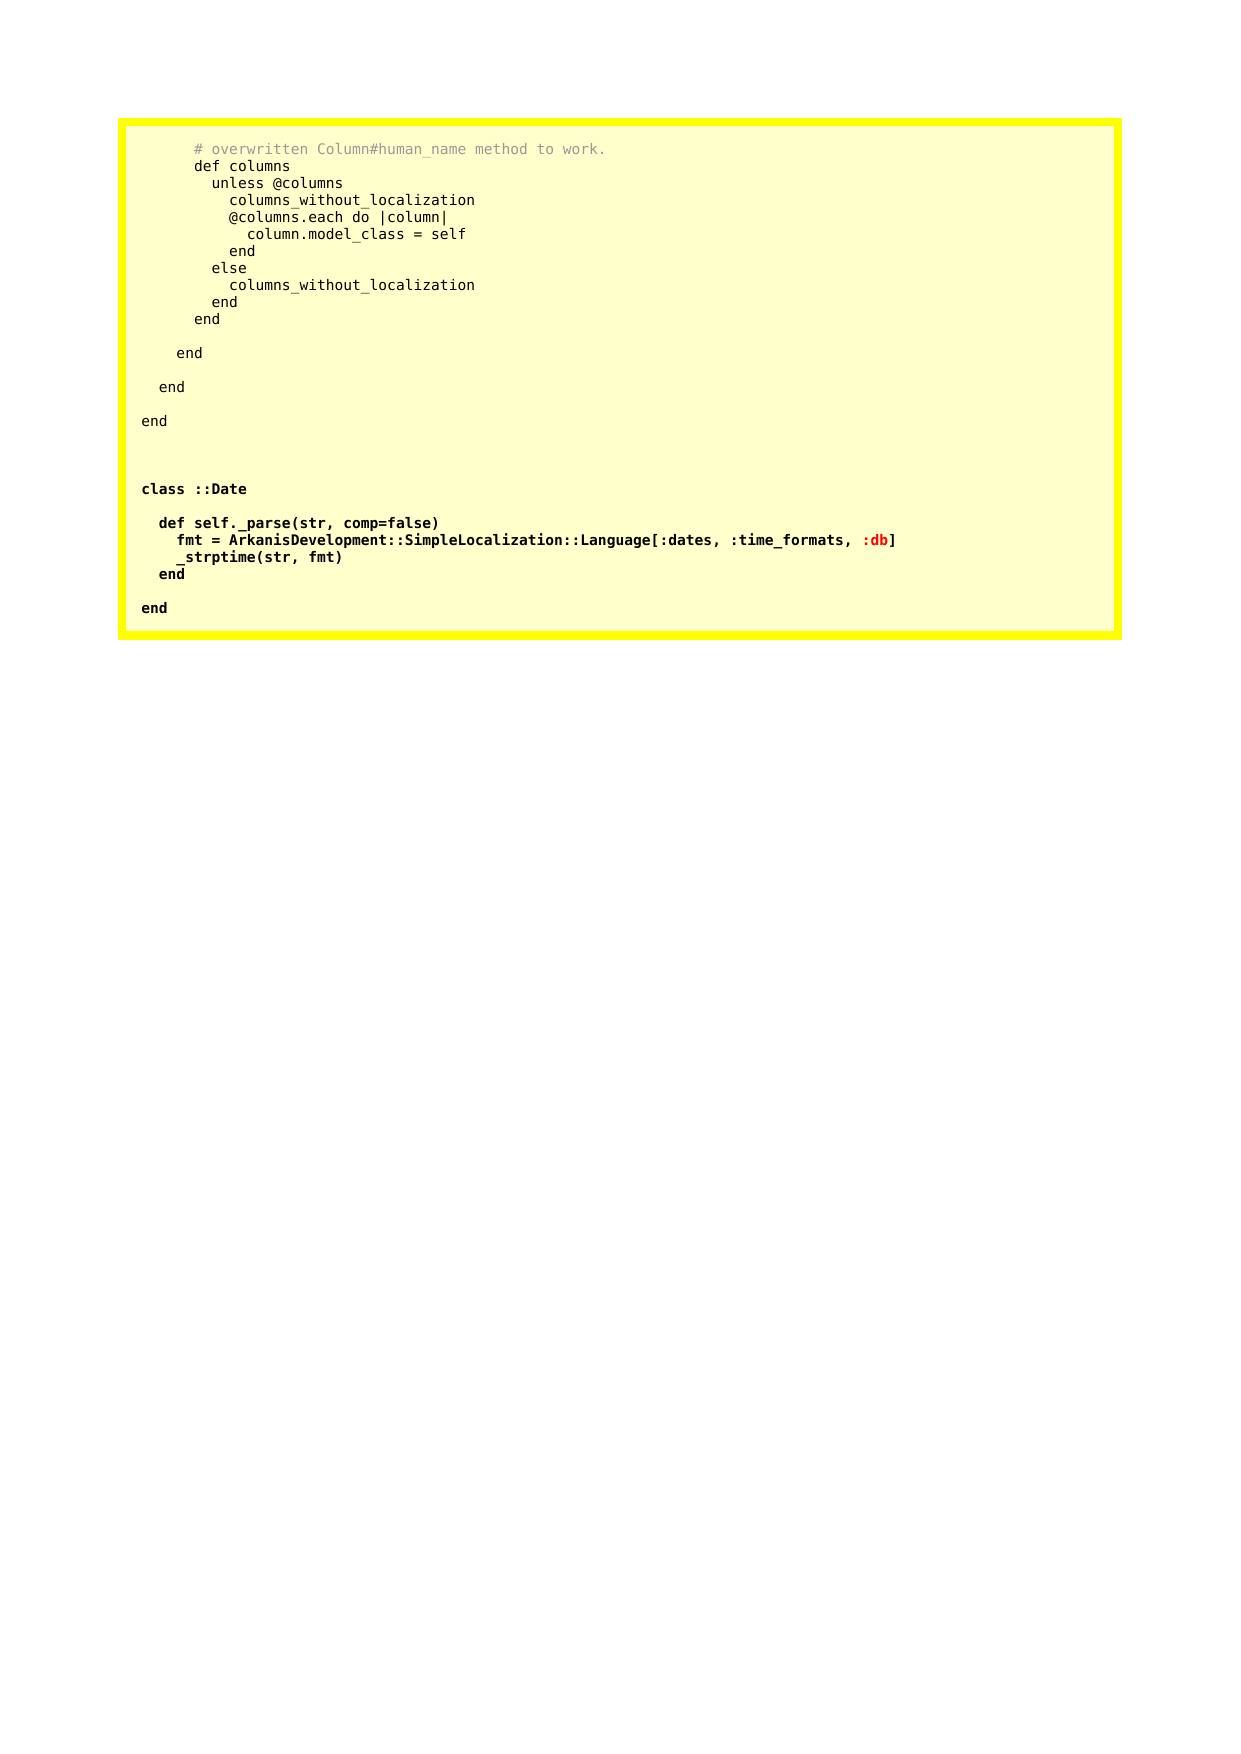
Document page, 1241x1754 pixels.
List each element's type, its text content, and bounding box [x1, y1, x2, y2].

text end [126, 390, 1114, 407]
text columns_without_localization [126, 169, 1114, 186]
text column.model_class = self [126, 203, 1114, 220]
text class ::Date [126, 458, 1114, 475]
text end [126, 220, 1114, 237]
text end [126, 577, 1114, 631]
text else [126, 237, 1114, 254]
text end [126, 322, 1114, 339]
text end [126, 288, 1114, 305]
text end [126, 356, 1114, 373]
text @columns.each do |column| [126, 186, 1114, 203]
text unless @columns [126, 152, 1114, 169]
text fmt = ArkanisDevelopment::SimpleLocalization::Language[:dates, :time_formats, :db] [126, 509, 1114, 526]
text # overwritten Column#human_name method to work. [126, 126, 1114, 135]
text end [126, 271, 1114, 288]
text def self._parse(str, comp=false) [126, 492, 1114, 509]
text _strptime(str, fmt) [126, 526, 1114, 543]
text end [126, 543, 1114, 559]
text columns_without_localization [126, 254, 1114, 271]
text def columns [126, 135, 1114, 152]
